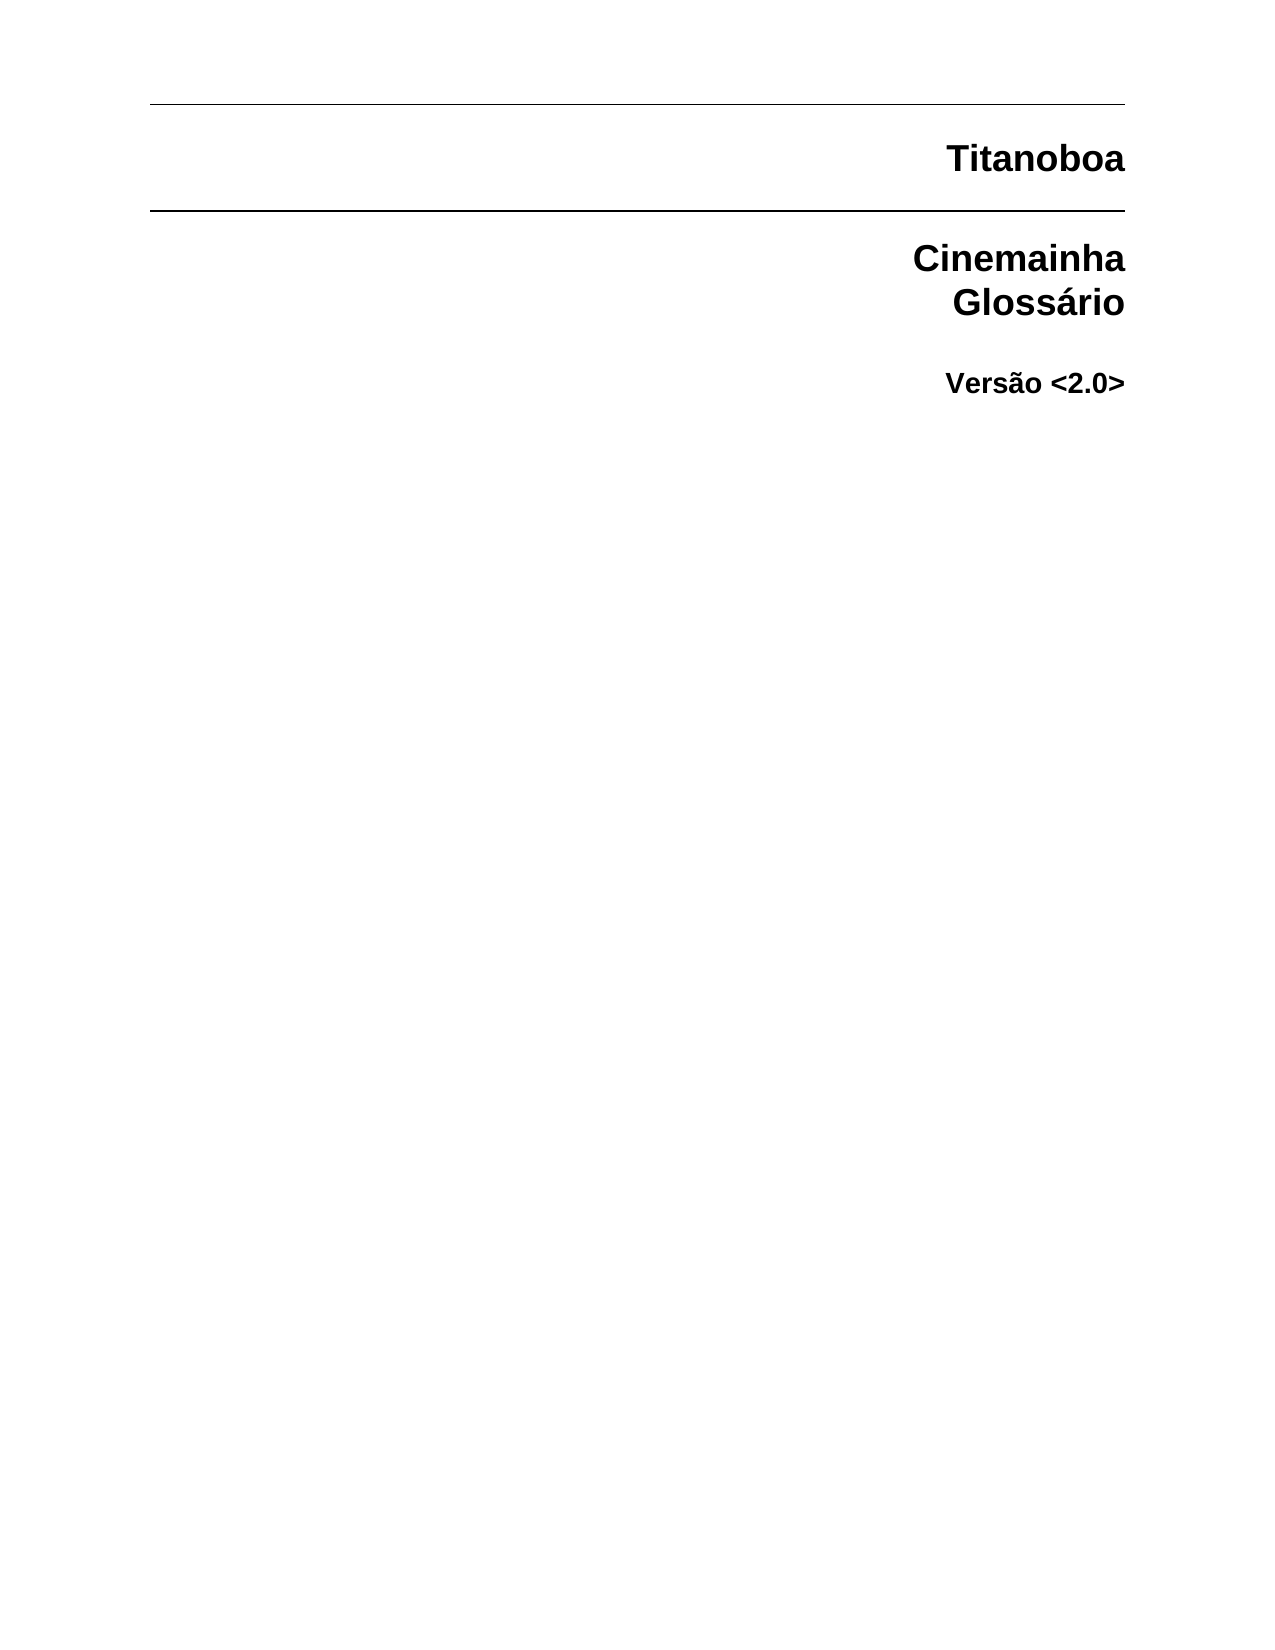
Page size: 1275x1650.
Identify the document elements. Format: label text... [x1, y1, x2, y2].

text Limapp [150, 237, 1125, 280]
text Glossário [150, 280, 1125, 323]
text Versão <2.0> [150, 366, 1125, 399]
